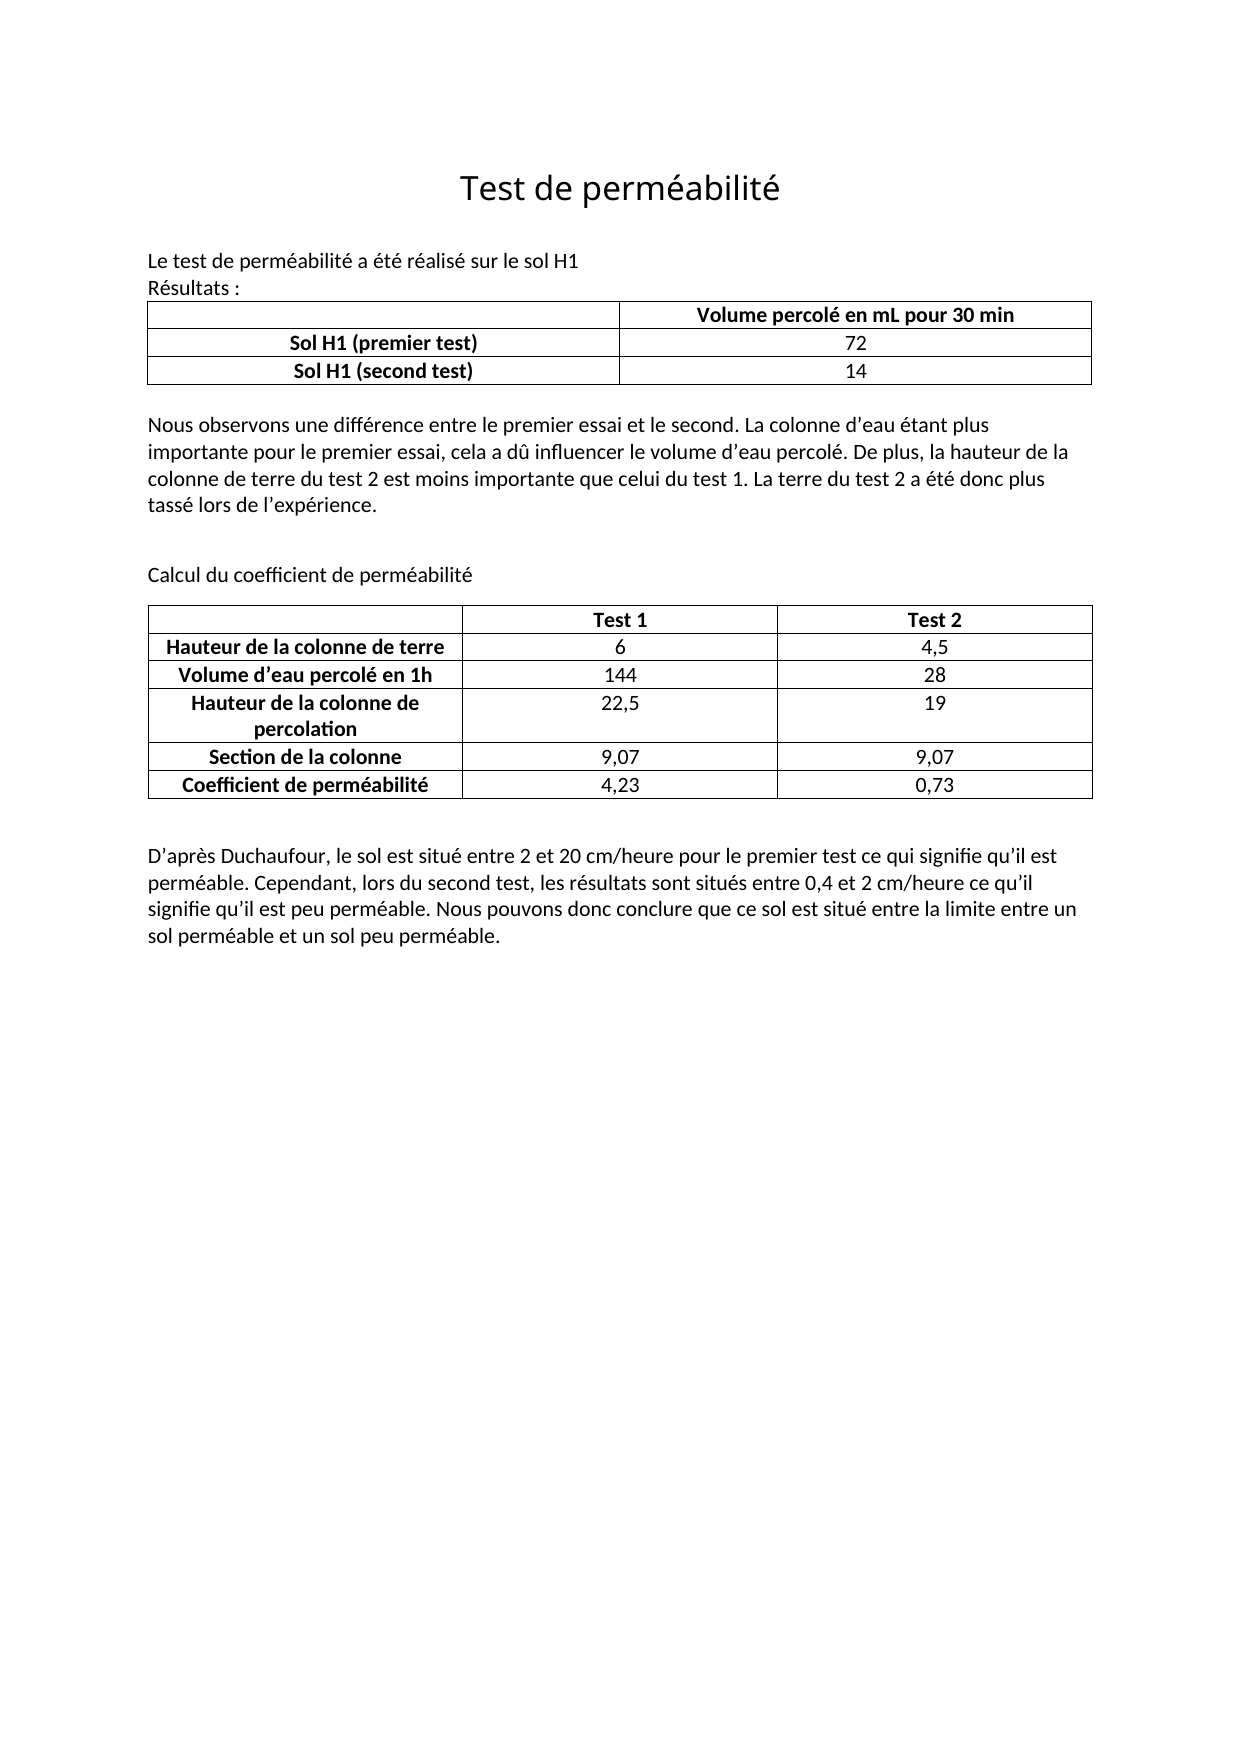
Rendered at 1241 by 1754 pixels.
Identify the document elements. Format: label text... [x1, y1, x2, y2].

table_cell Volume d’eau percolé en 1h [149, 661, 462, 688]
table_header Test 1 [463, 606, 777, 632]
table_cell 6 [463, 634, 777, 660]
table_header Test 2 [778, 606, 1092, 632]
table_cell Sol H1 (premier test) [148, 329, 619, 356]
table_cell 0,73 [778, 771, 1092, 798]
table_cell 4,5 [778, 634, 1092, 660]
table_cell 14 [620, 357, 1091, 384]
text Le test de perméabilité a été réalisé sur le sol H1 [148, 247, 1093, 274]
text Calcul du coefficient de perméabilité [148, 561, 1093, 588]
table_cell 72 [620, 329, 1091, 356]
text Résultats : [148, 274, 1093, 301]
table_cell 19 [778, 689, 1092, 742]
table_cell 9,07 [778, 743, 1092, 770]
table_cell Sol H1 (second test) [148, 357, 619, 384]
table_cell Coefficient de perméabilité [149, 771, 462, 798]
subtitle Test de perméabilité [148, 164, 1093, 210]
table_cell Section de la colonne [149, 743, 462, 770]
table_cell 22,5 [463, 689, 777, 742]
table_cell 28 [778, 661, 1092, 688]
table_cell 9,07 [463, 743, 777, 770]
table_cell Hauteur de la colonne de percolation [149, 689, 462, 742]
table_cell Hauteur de la colonne de terre [149, 634, 462, 660]
table_header [148, 302, 619, 328]
table_header Volume percolé en mL pour 30 min [620, 302, 1091, 328]
text Nous observons une différence entre le premier essai et le second. La colonne d’eau étant plus importante pour le premier essai, cela a dû influencer le volume d’eau percolé. De plus, la hauteur de la colonne de terre du test 2 est moins importante que celui du test 1. La terre du test 2 a été donc plus tassé lors de l’expérience. [148, 411, 1093, 518]
table_cell 4,23 [463, 771, 777, 798]
text D’après Duchaufour, le sol est situé entre 2 et 20 cm/heure pour le premier test ce qui signifie qu’il est perméable. Cependant, lors du second test, les résultats sont situés entre 0,4 et 2 cm/heure ce qu’il signifie qu’il est peu perméable. Nous pouvons donc conclure que ce sol est situé entre la limite entre un sol perméable et un sol peu perméable. [148, 842, 1093, 949]
table_cell 144 [463, 661, 777, 688]
table_header [149, 606, 462, 632]
